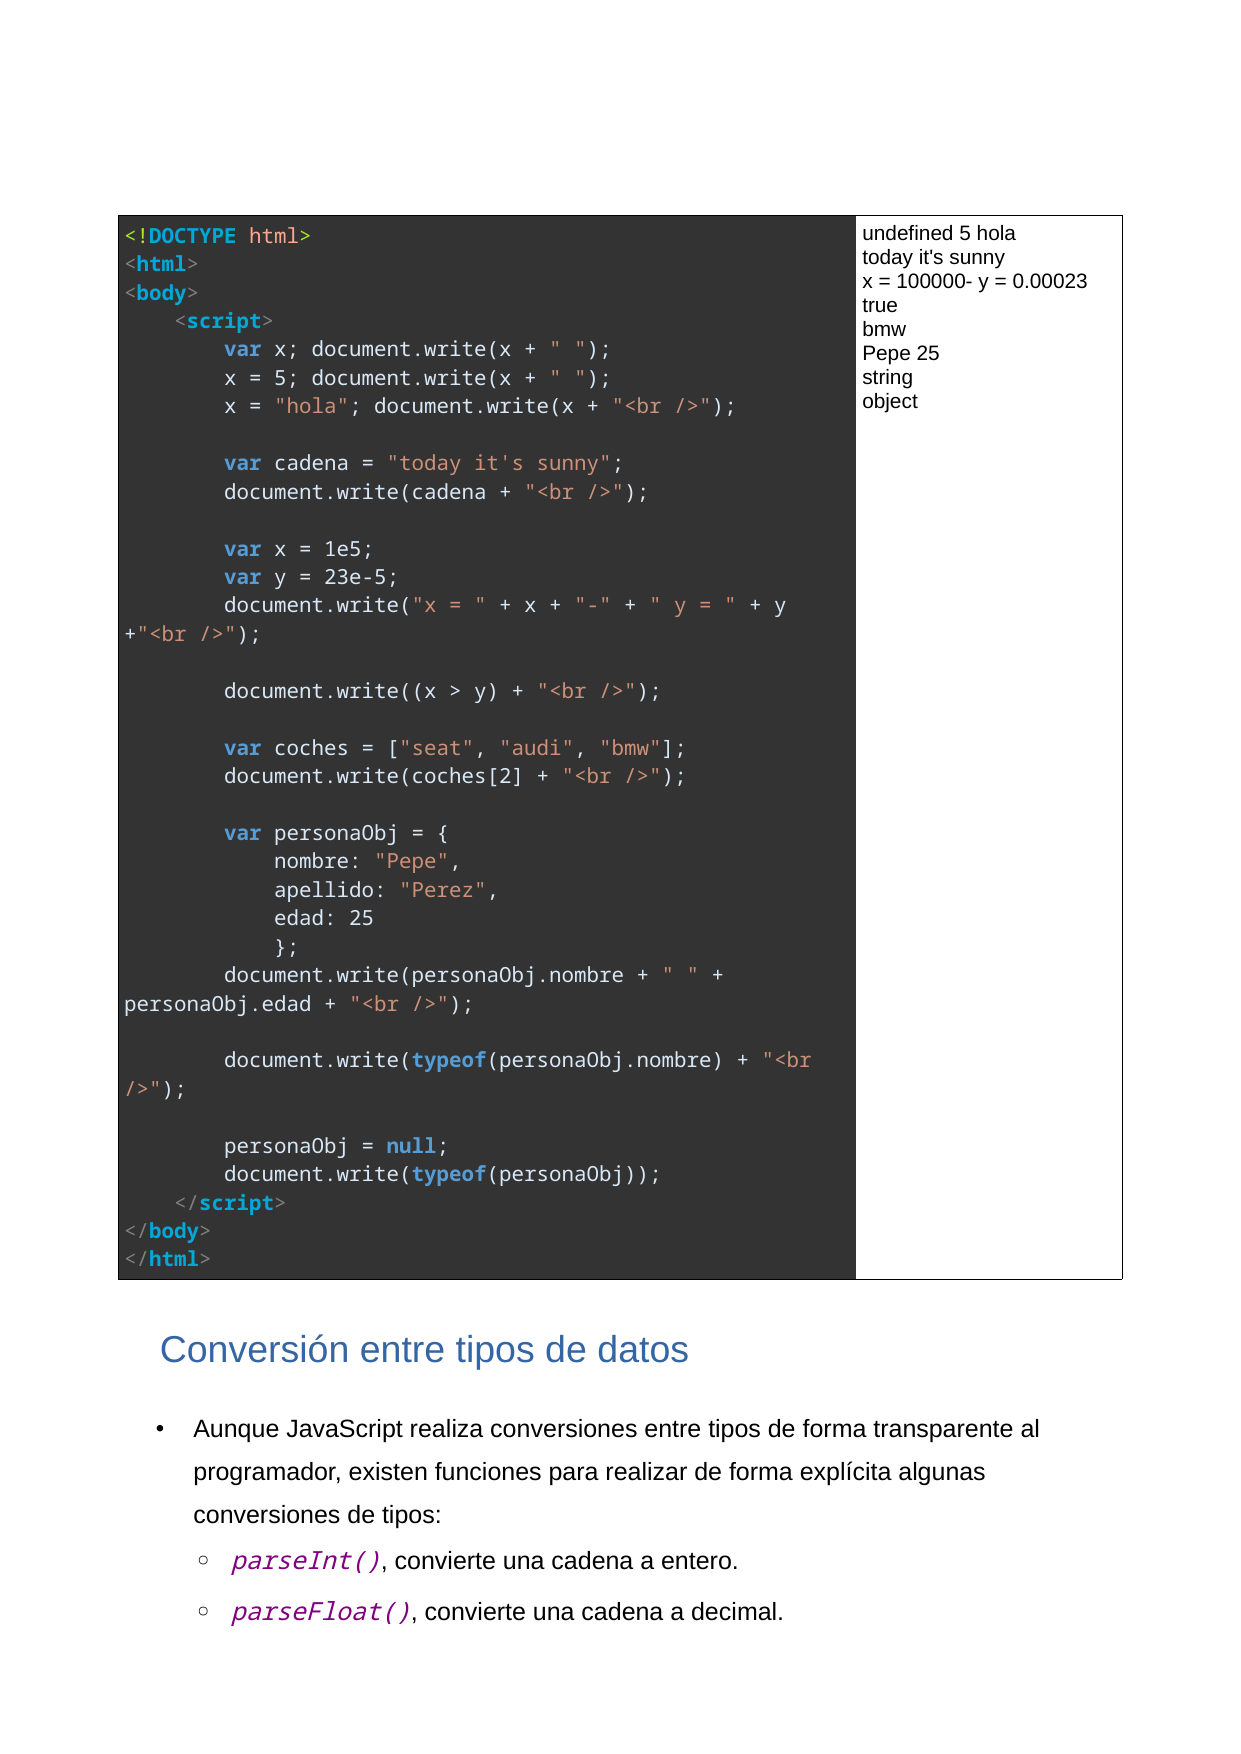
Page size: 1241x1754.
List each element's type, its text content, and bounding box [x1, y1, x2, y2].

list Aunque JavaScript realiza conversiones entre tipos de forma transparente al programador, existen funciones para realizar de forma explícita algunas conversiones de tipos: [156, 1413, 1122, 1529]
table_header undefined 5 hola today it's sunny x = 100000- y = 0.00023 true bmw Pepe 25 string object [856, 216, 1122, 1279]
list parseFloat(), convierte una cadena a decimal. [193, 1594, 1122, 1628]
text Conversión entre tipos de datos [159, 1327, 1122, 1370]
table_header <!DOCTYPE html> <html> <body> <script> var x; document.write(x + " "); x = 5; document.write(x + " "); x = "hola"; document.write(x + "<br />"); var cadena = "today it's sunny"; document.write(cadena + "<br />"); var x = 1e5; var y = 23e-5; document.write("x = " + x + "-" + " y = " + y +"<br />"); document.write((x > y) + "<br />"); var coches = ["seat", "audi", "bmw"]; document.write(coches[2] + "<br />"); var personaObj = { nombre: "Pepe", apellido: "Perez", edad: 25 }; document.write(personaObj.nombre + " " + personaObj.edad + "<br />"); document.write(typeof(personaObj.nombre) + "<br />"); personaObj = null; document.write(typeof(personaObj)); </script> </body> </html> [119, 216, 856, 1279]
list parseInt(), convierte una cadena a entero. [193, 1543, 1122, 1577]
